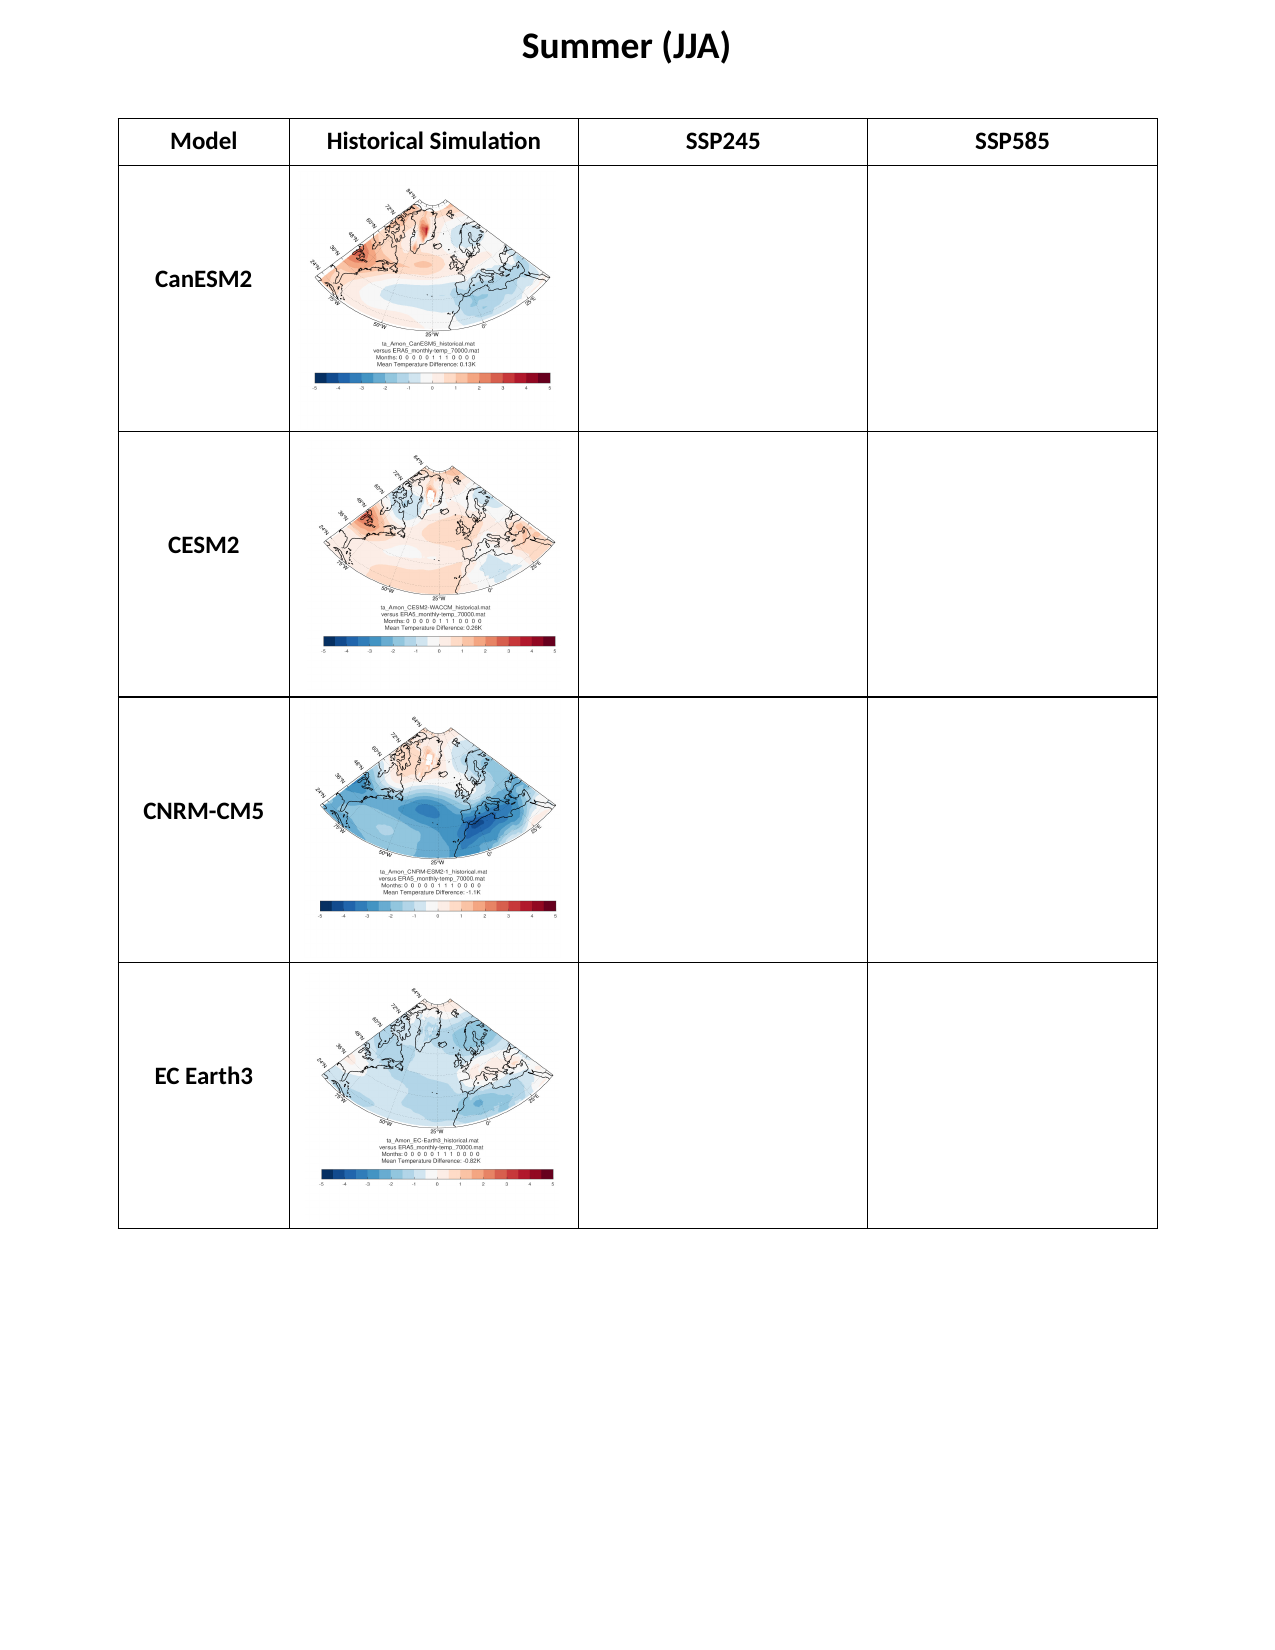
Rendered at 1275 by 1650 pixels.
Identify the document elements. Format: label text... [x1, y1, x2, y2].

table_cell [868, 166, 1157, 431]
table_header Model [119, 119, 289, 165]
table_cell [868, 963, 1157, 1228]
table_cell [579, 432, 867, 696]
picture [367, 437, 501, 692]
table_cell [290, 963, 578, 1228]
table_cell [290, 166, 578, 431]
table_cell [868, 698, 1157, 962]
table_cell [579, 963, 867, 1228]
picture [365, 971, 499, 1226]
table_header SSP245 [579, 119, 867, 165]
table_cell [579, 698, 867, 962]
table_cell [290, 698, 578, 962]
table_cell CESM2 [119, 432, 289, 696]
table_header Historical Simulation [290, 119, 578, 165]
table_cell [579, 166, 867, 431]
table_cell EC Earth3 [119, 963, 289, 1228]
table_cell CanESM2 [119, 166, 289, 431]
table_cell CNRM-CM5 [119, 698, 289, 962]
table_header SSP585 [868, 119, 1157, 165]
picture [359, 171, 496, 430]
table_cell [868, 432, 1157, 696]
table_cell [290, 432, 578, 696]
picture [364, 699, 501, 958]
